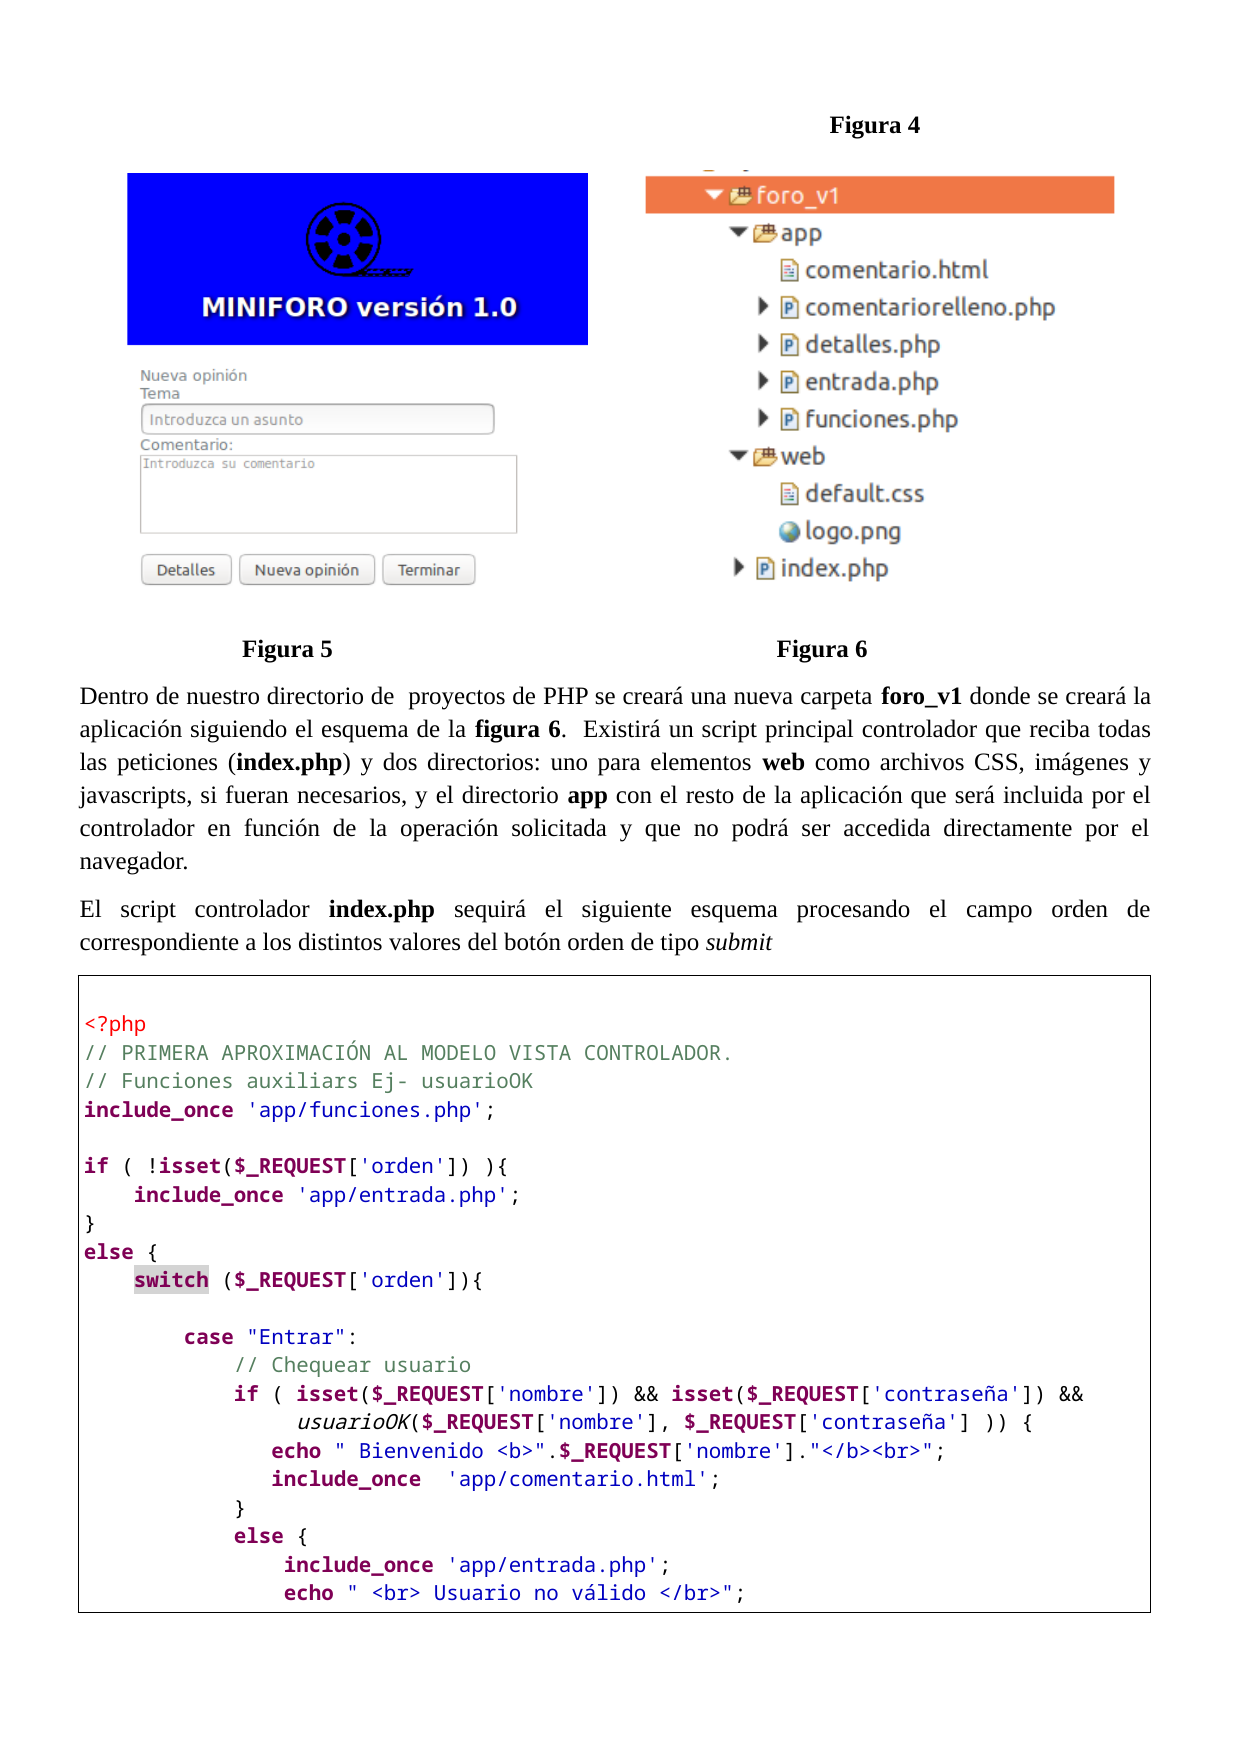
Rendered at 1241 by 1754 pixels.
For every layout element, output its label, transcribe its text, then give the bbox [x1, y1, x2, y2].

text Figura 4 [79, 110, 1152, 139]
text Dentro de nuestro directorio de proyectos de PHP se creará una nueva carpeta foro_v1 donde se creará la aplicación siguiendo el esquema de la figura 6. Existirá un script principal controlador que reciba todas las peticiones (index.php) y dos directorios: uno para elementos web como archivos CSS, imágenes y javascripts, si fueran necesarios, y el directorio app con el resto de la aplicación que será incluida por el controlador en función de la operación solicitada y que no podrá ser accedida directamente por el navegador. [79, 681, 1152, 875]
picture [645, 170, 1115, 593]
text Figura 5 Figura 6 [79, 634, 1152, 662]
picture [127, 173, 588, 609]
text El script controlador index.php sequirá el siguiente esquema procesando el campo orden de correspondiente a los distintos valores del botón orden de tipo submit [79, 894, 1152, 956]
table_header <?php // PRIMERA APROXIMACIÓN AL MODELO VISTA CONTROLADOR. // Funciones auxiliars Ej- usuarioOK include_once 'app/funciones.php'; if ( !isset($_REQUEST['orden']) ){ include_once 'app/entrada.php'; } else { switch ($_REQUEST['orden']){ case "Entrar": // Chequear usuario if ( isset($_REQUEST['nombre']) && isset($_REQUEST['contraseña']) && usuarioOK($_REQUEST['nombre'], $_REQUEST['contraseña'] )) { echo " Bienvenido <b>".$_REQUEST['nombre']."</b><br>"; include_once 'app/comentario.html'; } else { include_once 'app/entrada.php'; echo " <br> Usuario no válido </br>"; [79, 976, 1150, 1612]
